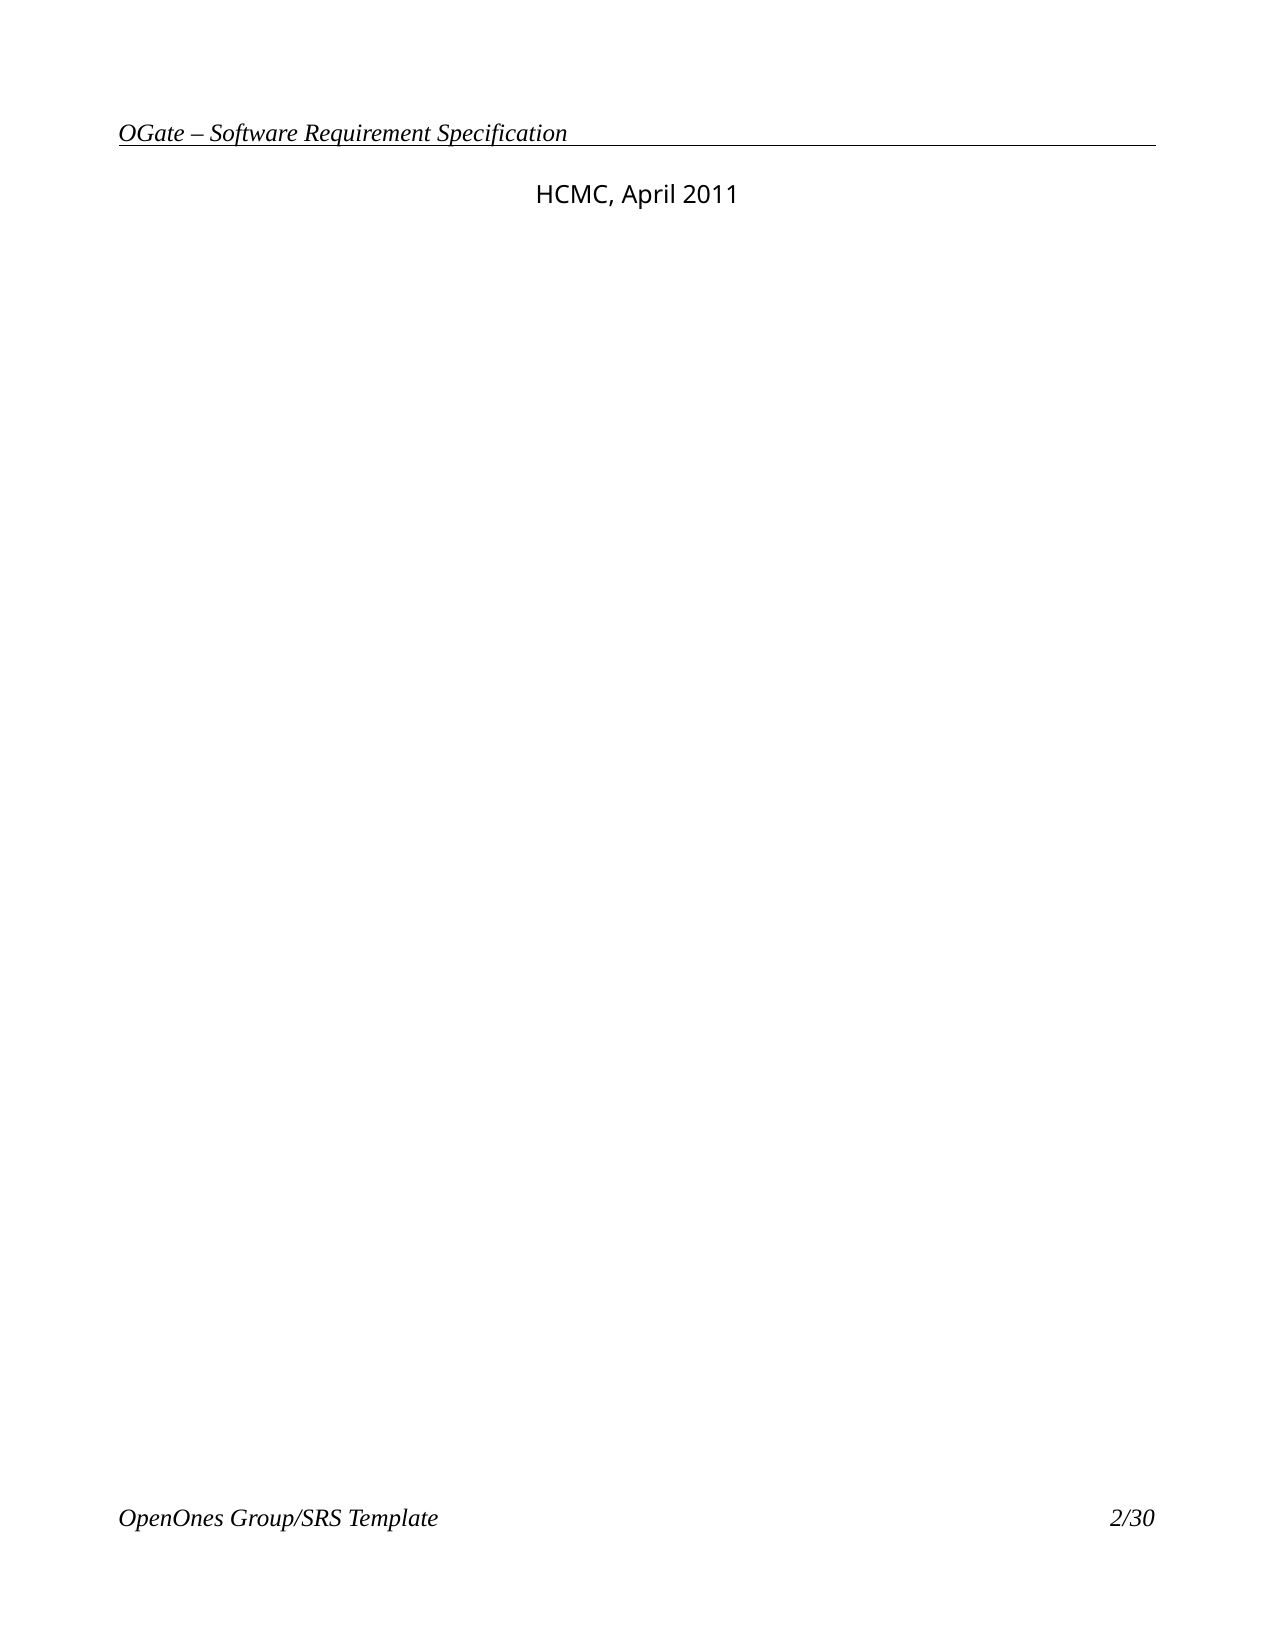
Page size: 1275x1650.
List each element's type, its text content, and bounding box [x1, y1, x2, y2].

text HCMC, April 2011 [118, 176, 1157, 210]
